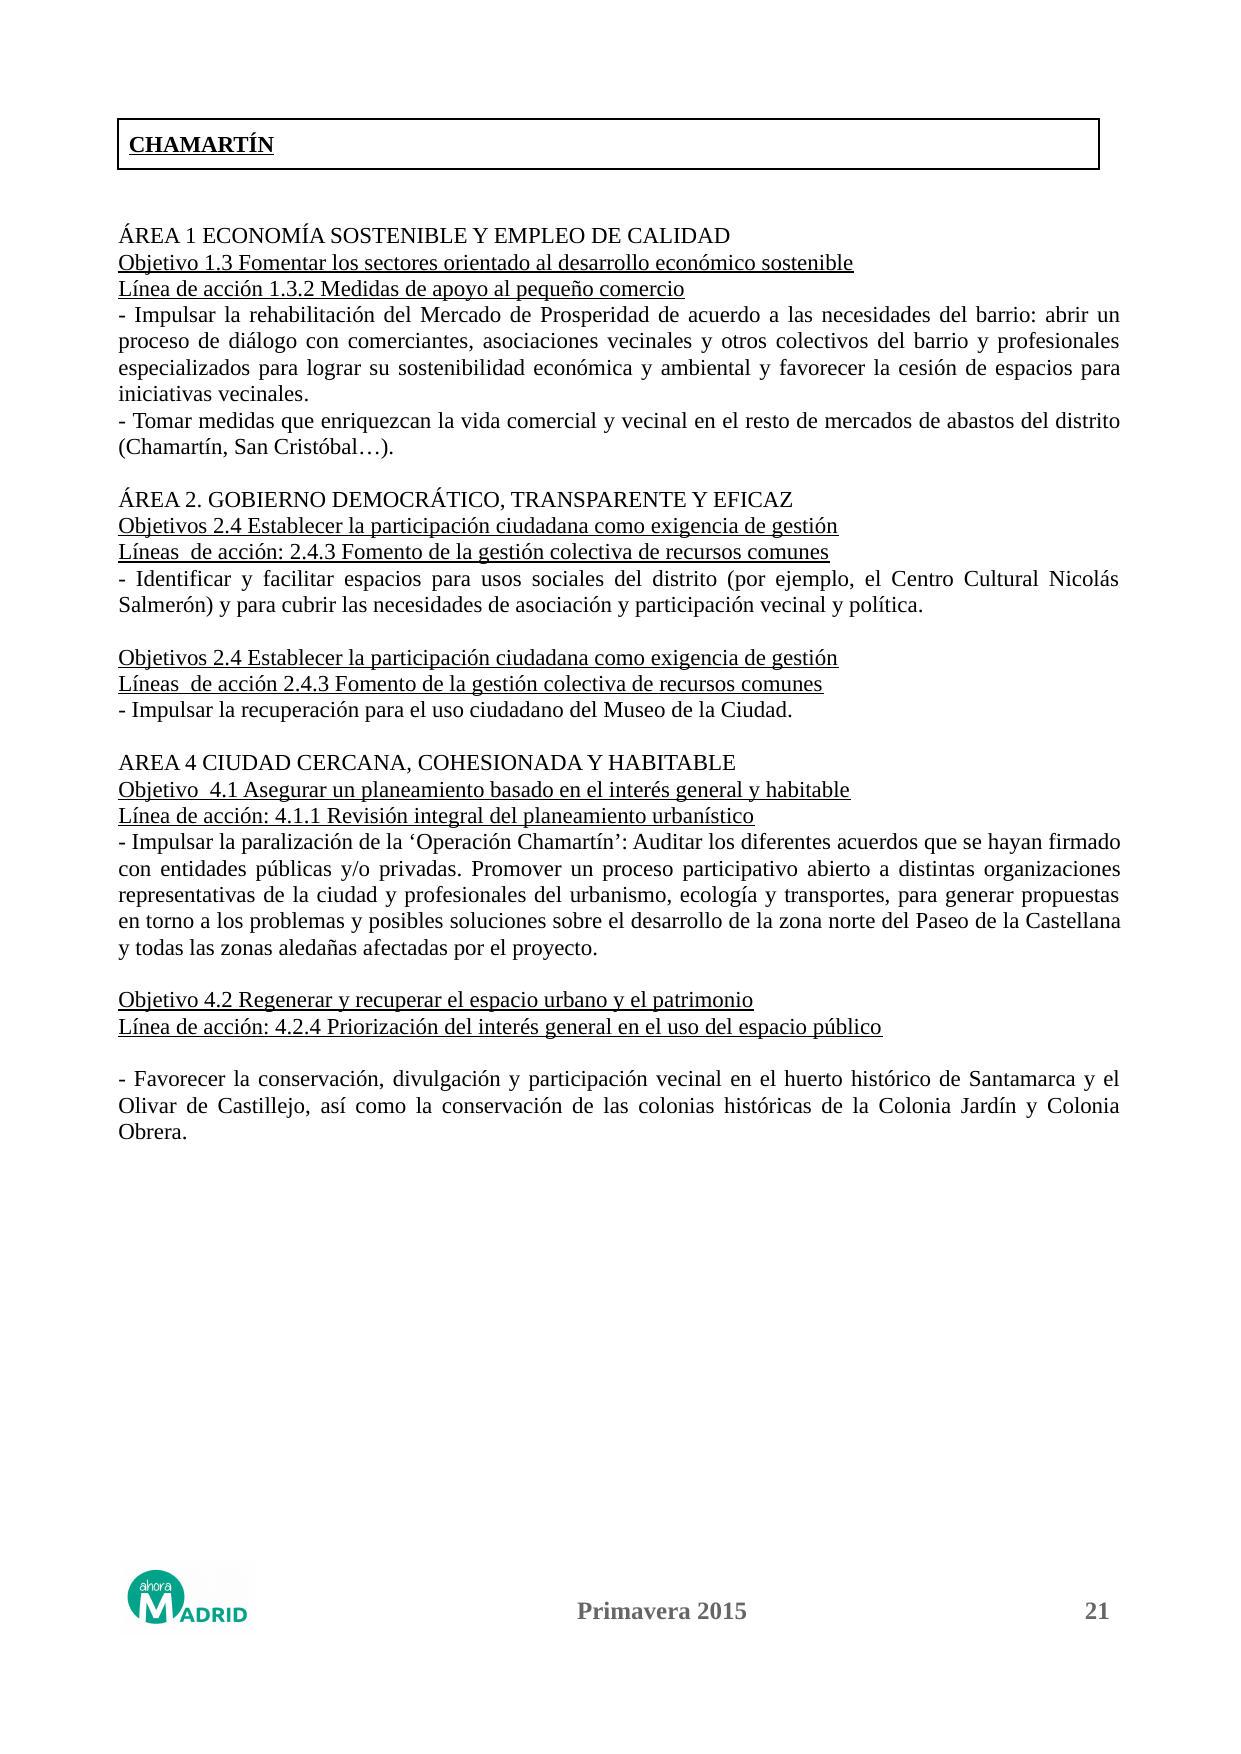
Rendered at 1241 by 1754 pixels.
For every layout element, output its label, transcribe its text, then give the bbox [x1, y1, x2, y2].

text Línea de acción 1.3.2 Medidas de apoyo al pequeño comercio [685, 275, 1122, 301]
text ÁREA 2. GOBIERNO DEMOCRÁTICO, TRANSPARENTE Y EFICAZ [794, 486, 1122, 512]
text - Tomar medidas que enriquezcan la vida comercial y vecinal en el resto de mercados de abastos del distrito (Chamartín, San Cristóbal…). [394, 433, 1122, 459]
picture [118, 1560, 259, 1636]
text - Favorecer la conservación, divulgación y participación vecinal en el huerto histórico de Santamarca y el Olivar de Castillejo, así como la conservación de las colonias históricas de la Colonia Jardín y Colonia Obrera. [187, 1118, 1122, 1144]
text Líneas de acción 2.4.3 Fomento de la gestión colectiva de recursos comunes [823, 670, 1122, 697]
text Líneas de acción: 2.4.3 Fomento de la gestión colectiva de recursos comunes [118, 538, 1122, 565]
text Objetivo 4.2 Regenerar y recuperar el espacio urbano y el patrimonio [754, 986, 1122, 1013]
text - Impulsar la recuperación para el uso ciudadano del Museo de la Ciudad. [793, 697, 1122, 723]
text Objetivos 2.4 Establecer la participación ciudadana como exigencia de gestión [839, 512, 1122, 538]
table_header CHAMARTÍN [119, 120, 1098, 167]
text Línea de acción: 4.2.4 Priorización del interés general en el uso del espacio público [882, 1013, 1122, 1039]
text - Identificar y facilitar espacios para usos sociales del distrito (por ejemplo, el Centro Cultural Nicolás Salmerón) y para cubrir las necesidades de asociación y participación vecinal y política. [930, 591, 1122, 617]
text ÁREA 1 ECONOMÍA SOSTENIBLE Y EMPLEO DE CALIDAD [731, 222, 1122, 248]
text - Impulsar la rehabilitación del Mercado de Prosperidad de acuerdo a las necesidades del barrio: abrir un proceso de diálogo con comerciantes, asociaciones vecinales y otros colectivos del barrio y profesionales especializados para lograr su sostenibilidad económica y ambiental y favorecer la cesión de espacios para iniciativas vecinales. [309, 380, 1122, 407]
text Objetivos 2.4 Establecer la participación ciudadana como exigencia de gestión [839, 644, 1122, 670]
text AREA 4 CIUDAD CERCANA, COHESIONADA Y HABITABLE [736, 749, 1122, 776]
text Objetivo 1.3 Fomentar los sectores orientado al desarrollo económico sostenible [118, 248, 1122, 275]
text Objetivo 4.1 Asegurar un planeamiento basado en el interés general y habitable [851, 776, 1122, 802]
text - Impulsar la paralización de la ‘Operación Chamartín’: Auditar los diferentes acuerdos que se hayan firmado con entidades públicas y/o privadas. Promover un proceso participativo abierto a distintas organizaciones representativas de la ciudad y profesionales del urbanismo, ecología y transportes, para generar propuestas en torno a los problemas y posibles soluciones sobre el desarrollo de la zona norte del Paseo de la Castellana y todas las zonas aledañas afectadas por el proyecto. [599, 934, 1122, 960]
text Línea de acción: 4.1.1 Revisión integral del planeamiento urbanístico [754, 802, 1122, 828]
